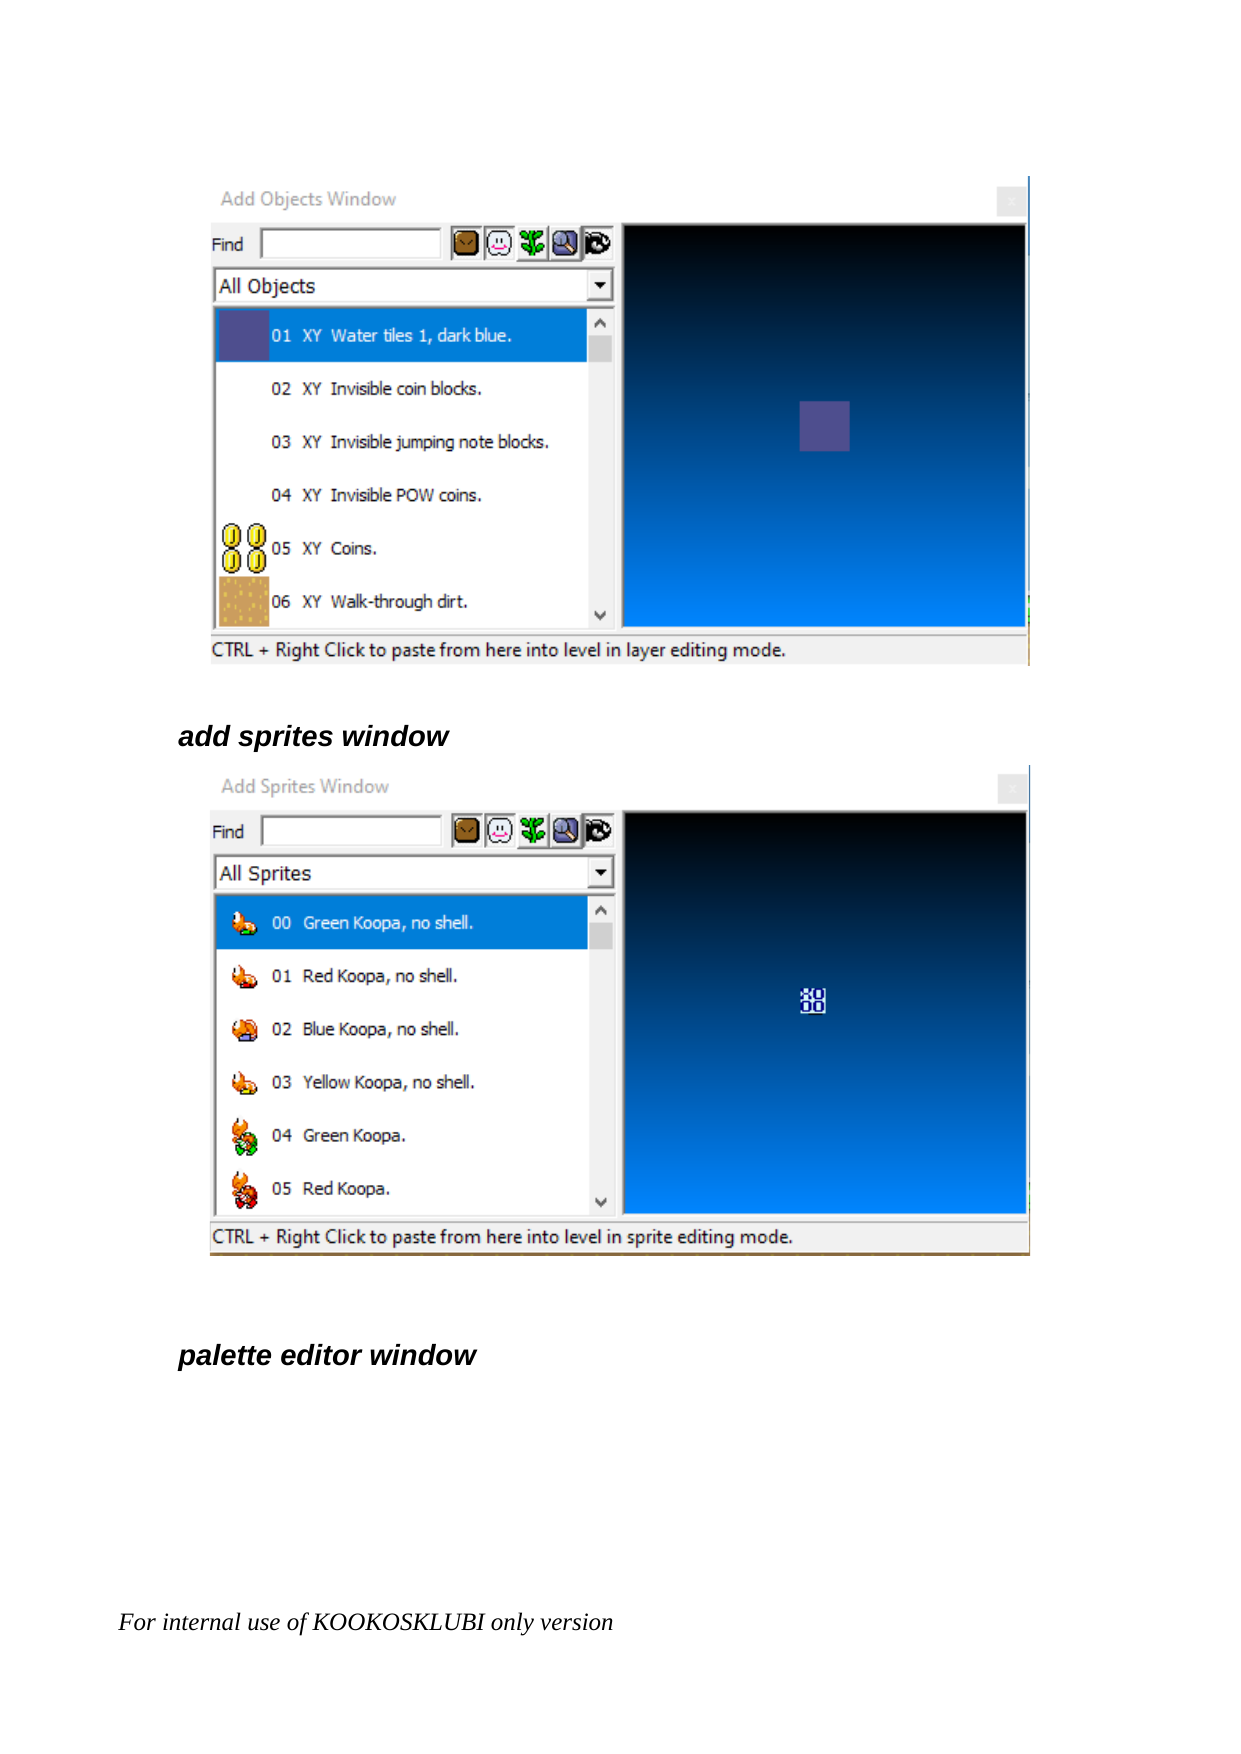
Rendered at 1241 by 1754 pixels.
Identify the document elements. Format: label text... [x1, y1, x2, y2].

picture [210, 176, 1030, 666]
subtitle add sprites window [118, 719, 1122, 753]
picture [209, 765, 1031, 1256]
subtitle palette editor window [118, 1338, 1122, 1372]
